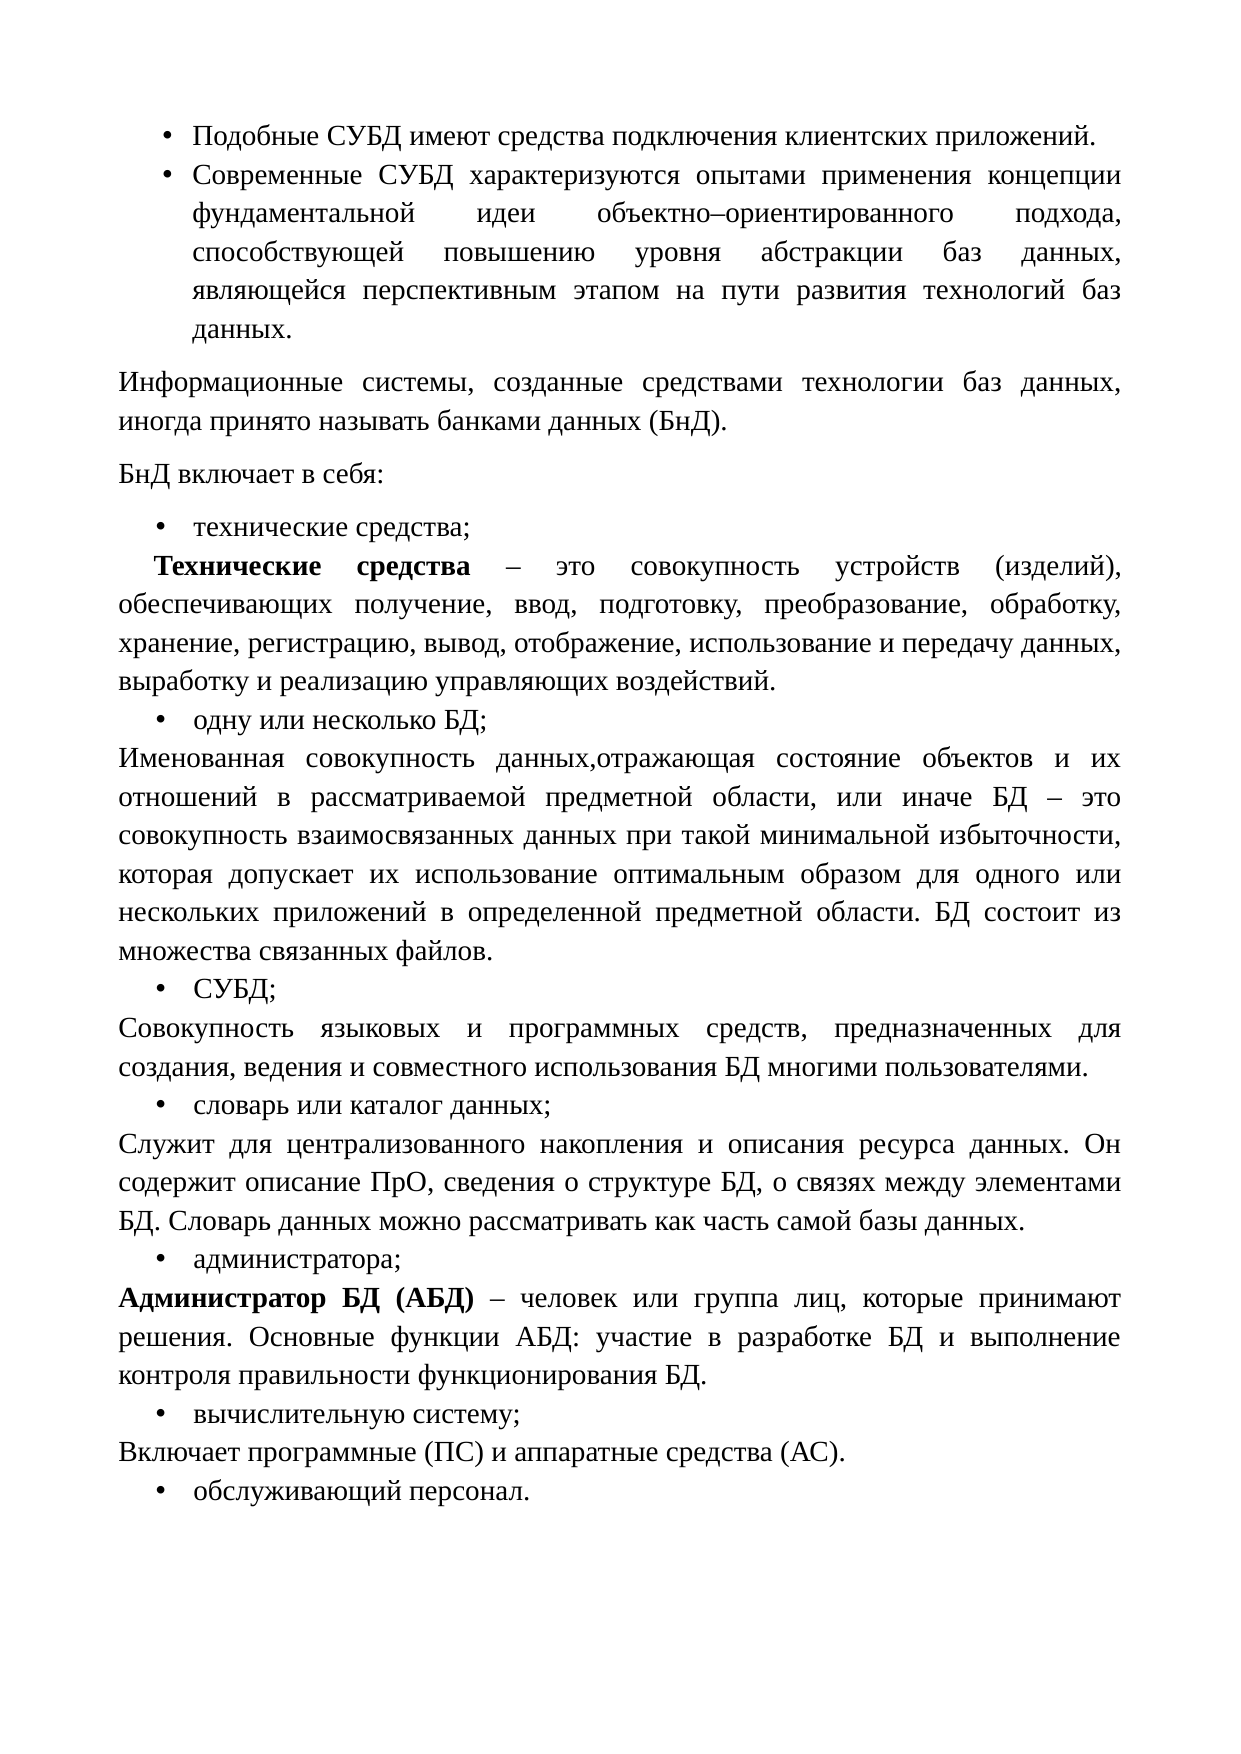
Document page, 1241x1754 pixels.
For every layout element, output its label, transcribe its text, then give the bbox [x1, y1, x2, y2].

text БнД включает в себя: [118, 456, 1122, 489]
text Технические средства – это совокупность устройств (изделий), обеспечивающих получение, ввод, подготовку, преобразование, обработку, хранение, регистрацию, вывод, отображение, использование и передачу данных, выработку и реализацию управляющих воздействий. [118, 548, 1122, 697]
list администратора; [156, 1242, 1122, 1275]
list СУБД; [156, 972, 1122, 1005]
list обслуживающий персонал. [156, 1473, 1122, 1507]
list Подобные СУБД имеют средства подключения клиентских приложений. [162, 118, 1122, 152]
text Включает программные (ПС) и аппаратные средства (АС). [118, 1434, 1122, 1468]
list технические средства; [156, 509, 1122, 543]
text Совокупность языковых и программных средств, предназначенных для создания, ведения и совместного использования БД многими пользователями. [118, 1010, 1122, 1082]
list Современные СУБД характеризуются опытами применения концепции фундаментальной идеи объектно–ориентированного подхода, способствующей повышению уровня абстракции баз данных, являющейся перспективным этапом на пути развития технологий баз данных. [162, 157, 1122, 344]
text Администратор БД (АБД) – человек или группа лиц, которые принимают решения. Основные функции АБД: участие в разработке БД и выполнение контроля правильности функционирования БД. [118, 1280, 1122, 1391]
text Именованная совокупность данных,отражающая состояние объектов и их отношений в рассматриваемой предметной области, или иначе БД – это совокупность взаимосвязанных данных при такой минимальной избыточности, которая допускает их использование оптимальным образом для одного или нескольких приложений в определенной предметной области. БД состоит из множества связанных файлов. [118, 740, 1122, 967]
text Служит для централизованного накопления и описания ресурса данных. Он содержит описание ПрО, сведения о структуре БД, о связях между элементами БД. Словарь данных можно рассматривать как часть самой базы данных. [118, 1126, 1122, 1237]
list одну или несколько БД; [156, 702, 1122, 735]
list словарь или каталог данных; [156, 1087, 1122, 1121]
list вычислительную систему; [156, 1396, 1122, 1429]
text Информационные системы, созданные средствами технологии баз данных, иногда принято называть банками данных (БнД). [118, 364, 1122, 436]
